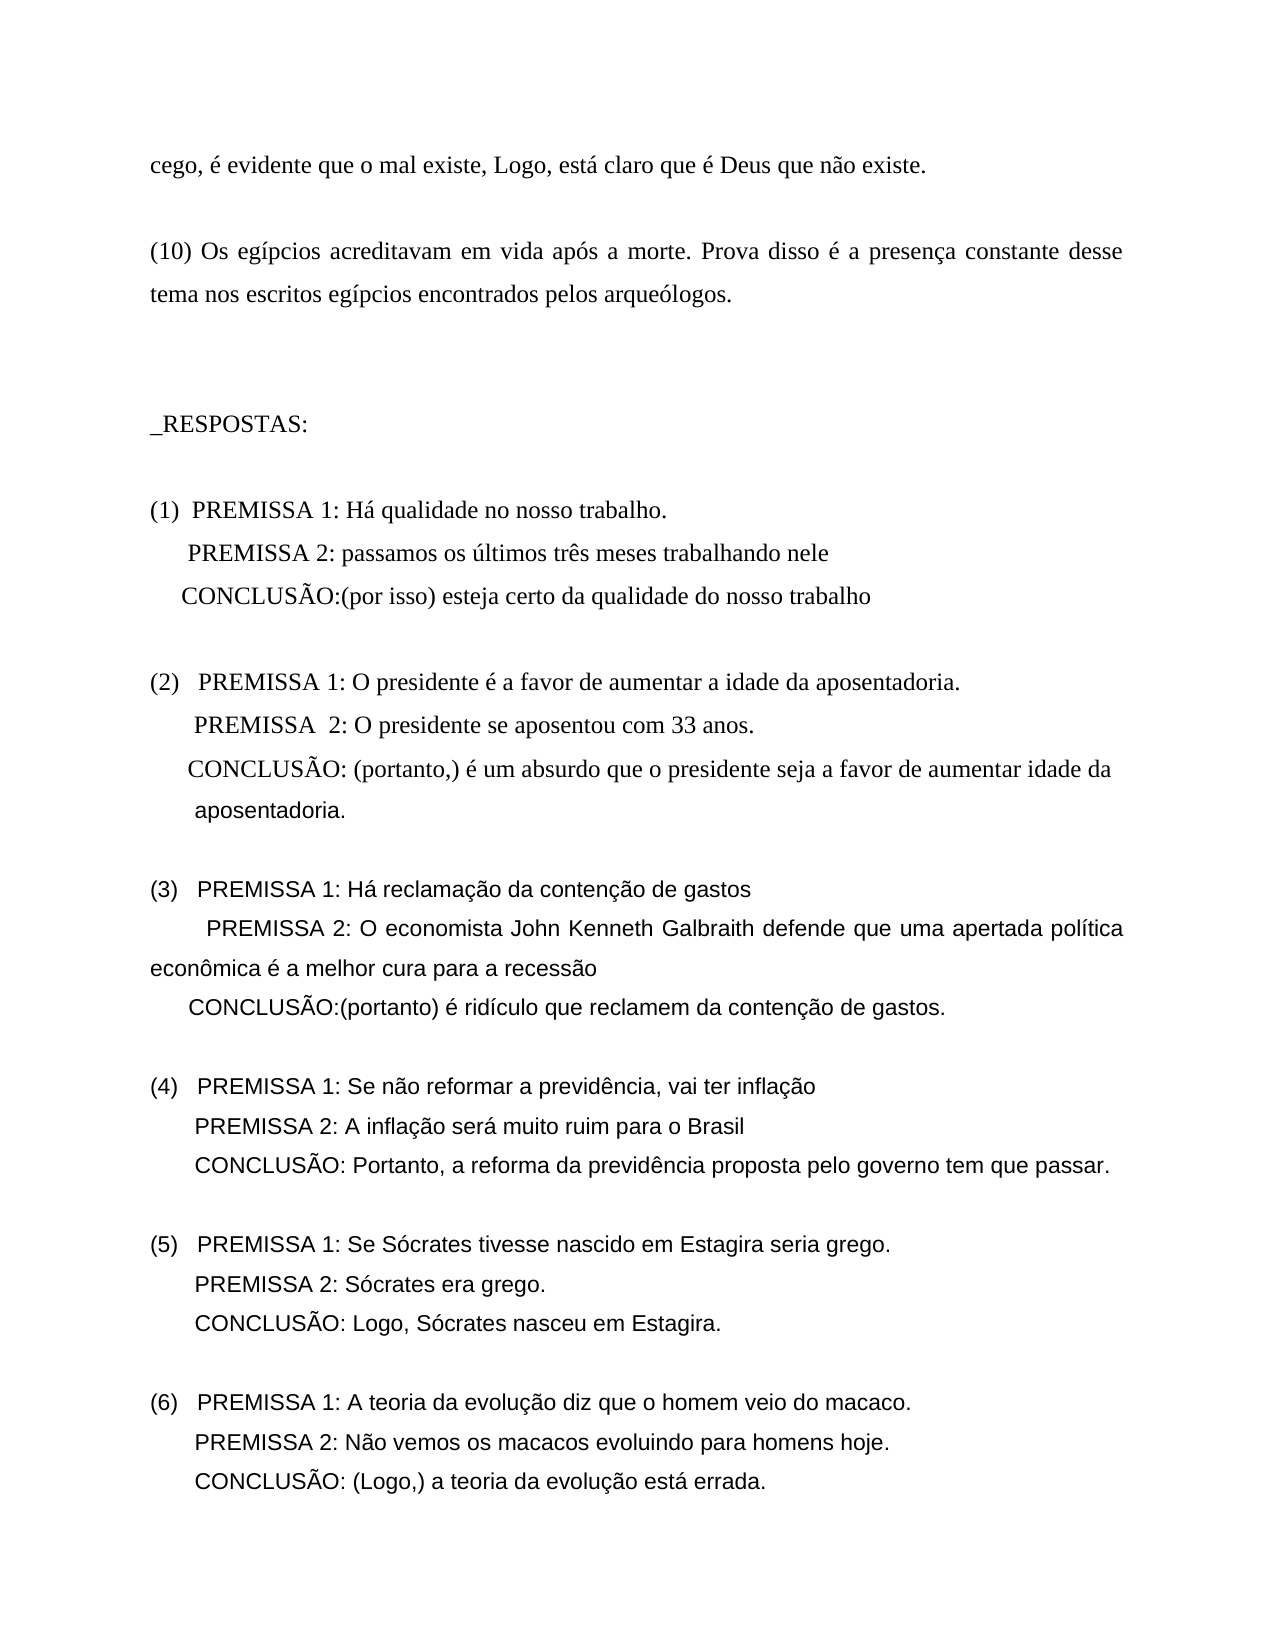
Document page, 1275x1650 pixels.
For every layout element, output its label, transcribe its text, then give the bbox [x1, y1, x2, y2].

text (6) PREMISSA 1: A teoria da evolução diz que o homem veio do macaco. [150, 1389, 1125, 1415]
text PREMISSA 2: Sócrates era grego. [150, 1271, 1125, 1297]
text (3) PREMISSA 1: Há reclamação da contenção de gastos [150, 876, 1125, 902]
text (10) Os egípcios acreditavam em vida após a morte. Prova disso é a presença constante desse tema nos escritos egípcios encontrados pelos arqueólogos. [150, 236, 1125, 308]
text cego, é evidente que o mal existe, Logo, está claro que é Deus que não existe. [150, 150, 1125, 179]
text (1) PREMISSA 1: Há qualidade no nosso trabalho. [150, 495, 1125, 524]
text CONCLUSÃO:(portanto) é ridículo que reclamem da contenção de gastos. [150, 994, 1125, 1021]
text CONCLUSÃO: Portanto, a reforma da previdência proposta pelo governo tem que passar. [150, 1152, 1125, 1178]
text PREMISSA 2: O presidente se aposentou com 33 anos. [150, 711, 1125, 739]
text PREMISSA 2: A inflação será muito ruim para o Brasil [150, 1113, 1125, 1139]
text _RESPOSTAS: [150, 409, 1125, 437]
text (2) PREMISSA 1: O presidente é a favor de aumentar a idade da aposentadoria. [150, 667, 1125, 696]
text CONCLUSÃO: (portanto,) é um absurdo que o presidente seja a favor de aumentar idade da [150, 754, 1125, 782]
text PREMISSA 2: passamos os últimos três meses trabalhando nele [150, 538, 1125, 567]
text aposentadoria. [150, 797, 1125, 823]
text PREMISSA 2: Não vemos os macacos evoluindo para homens hoje. [150, 1428, 1125, 1455]
text CONCLUSÃO:(por isso) esteja certo da qualidade do nosso trabalho [150, 581, 1125, 610]
text (4) PREMISSA 1: Se não reformar a previdência, vai ter inflação [150, 1073, 1125, 1099]
text (5) PREMISSA 1: Se Sócrates tivesse nascido em Estagira seria grego. [150, 1231, 1125, 1257]
text CONCLUSÃO: Logo, Sócrates nasceu em Estagira. [150, 1310, 1125, 1336]
text PREMISSA 2: O economista John Kenneth Galbraith defende que uma apertada política econômica é a melhor cura para a recessão [150, 915, 1125, 981]
text CONCLUSÃO: (Logo,) a teoria da evolução está errada. [150, 1468, 1125, 1494]
